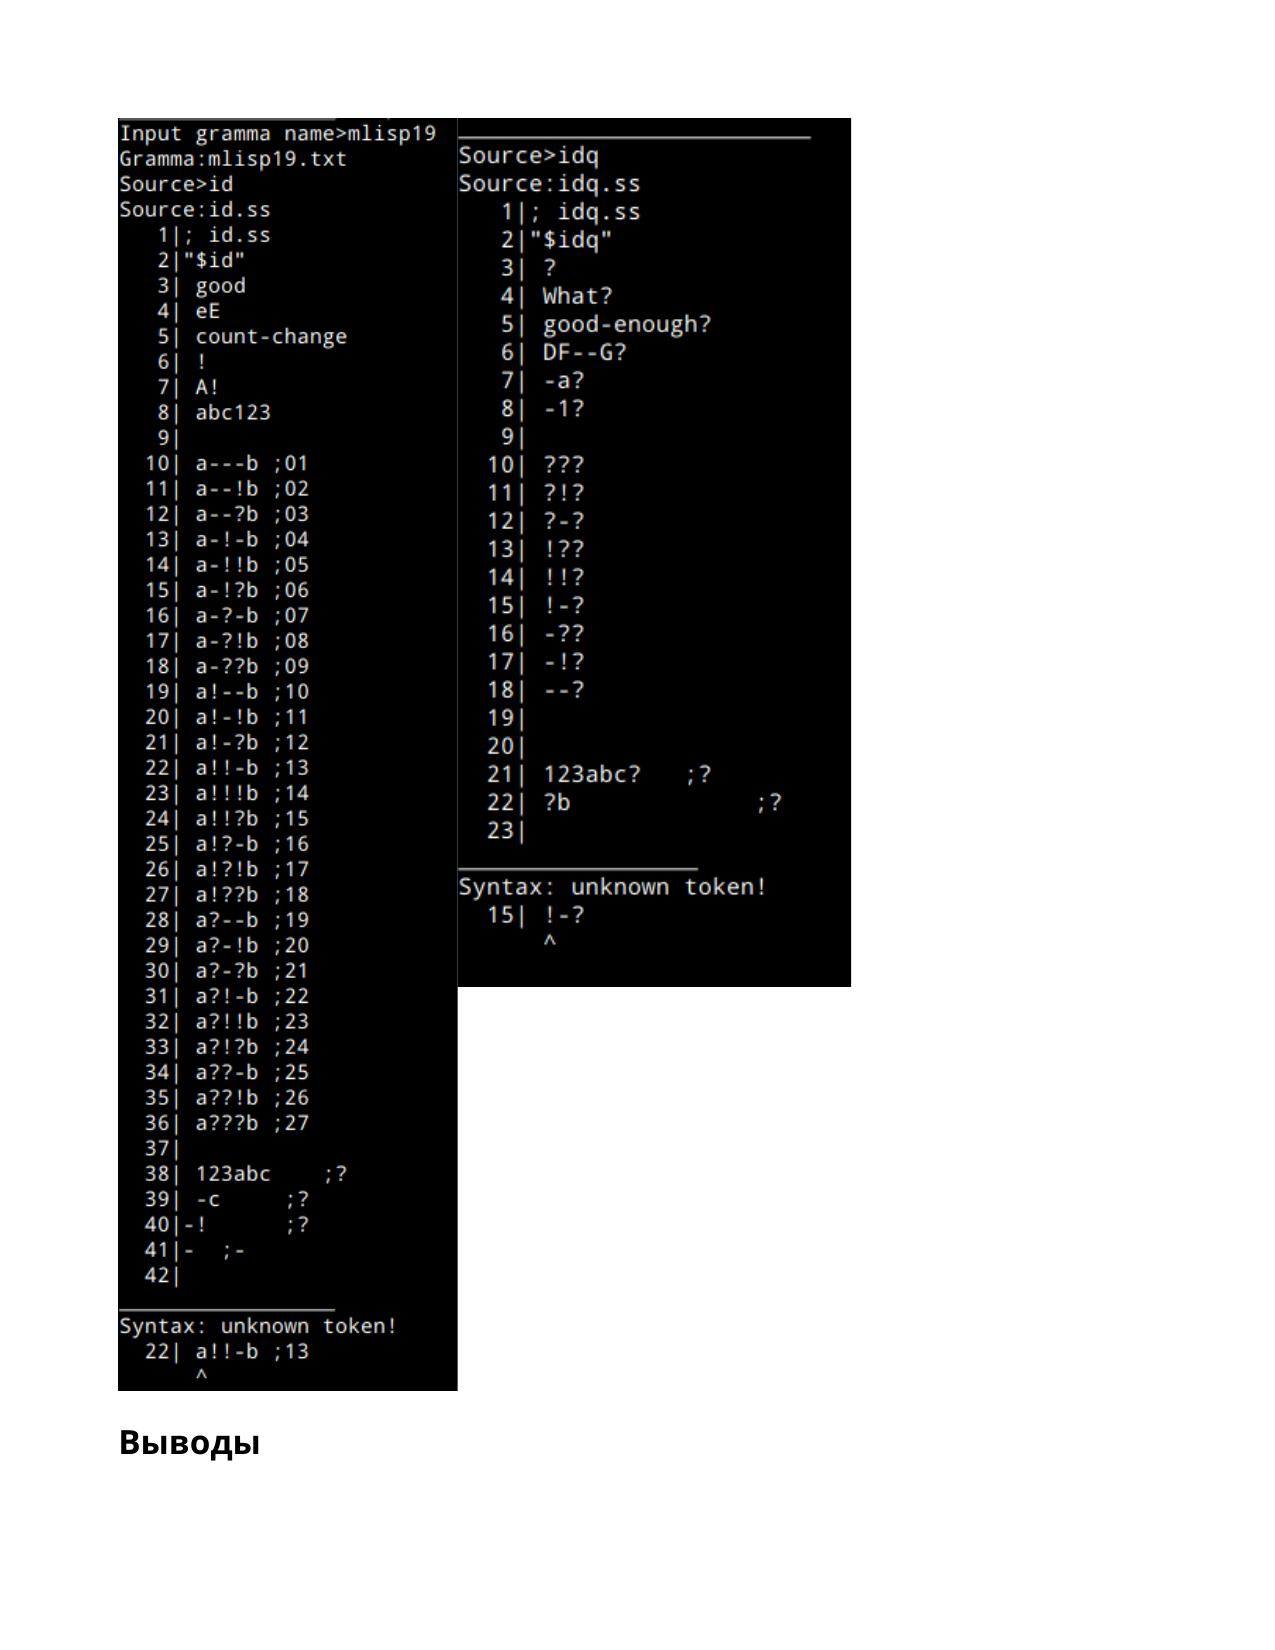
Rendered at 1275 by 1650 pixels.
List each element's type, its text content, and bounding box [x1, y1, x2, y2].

text Выводы [118, 1419, 1157, 1464]
picture [118, 118, 852, 1391]
